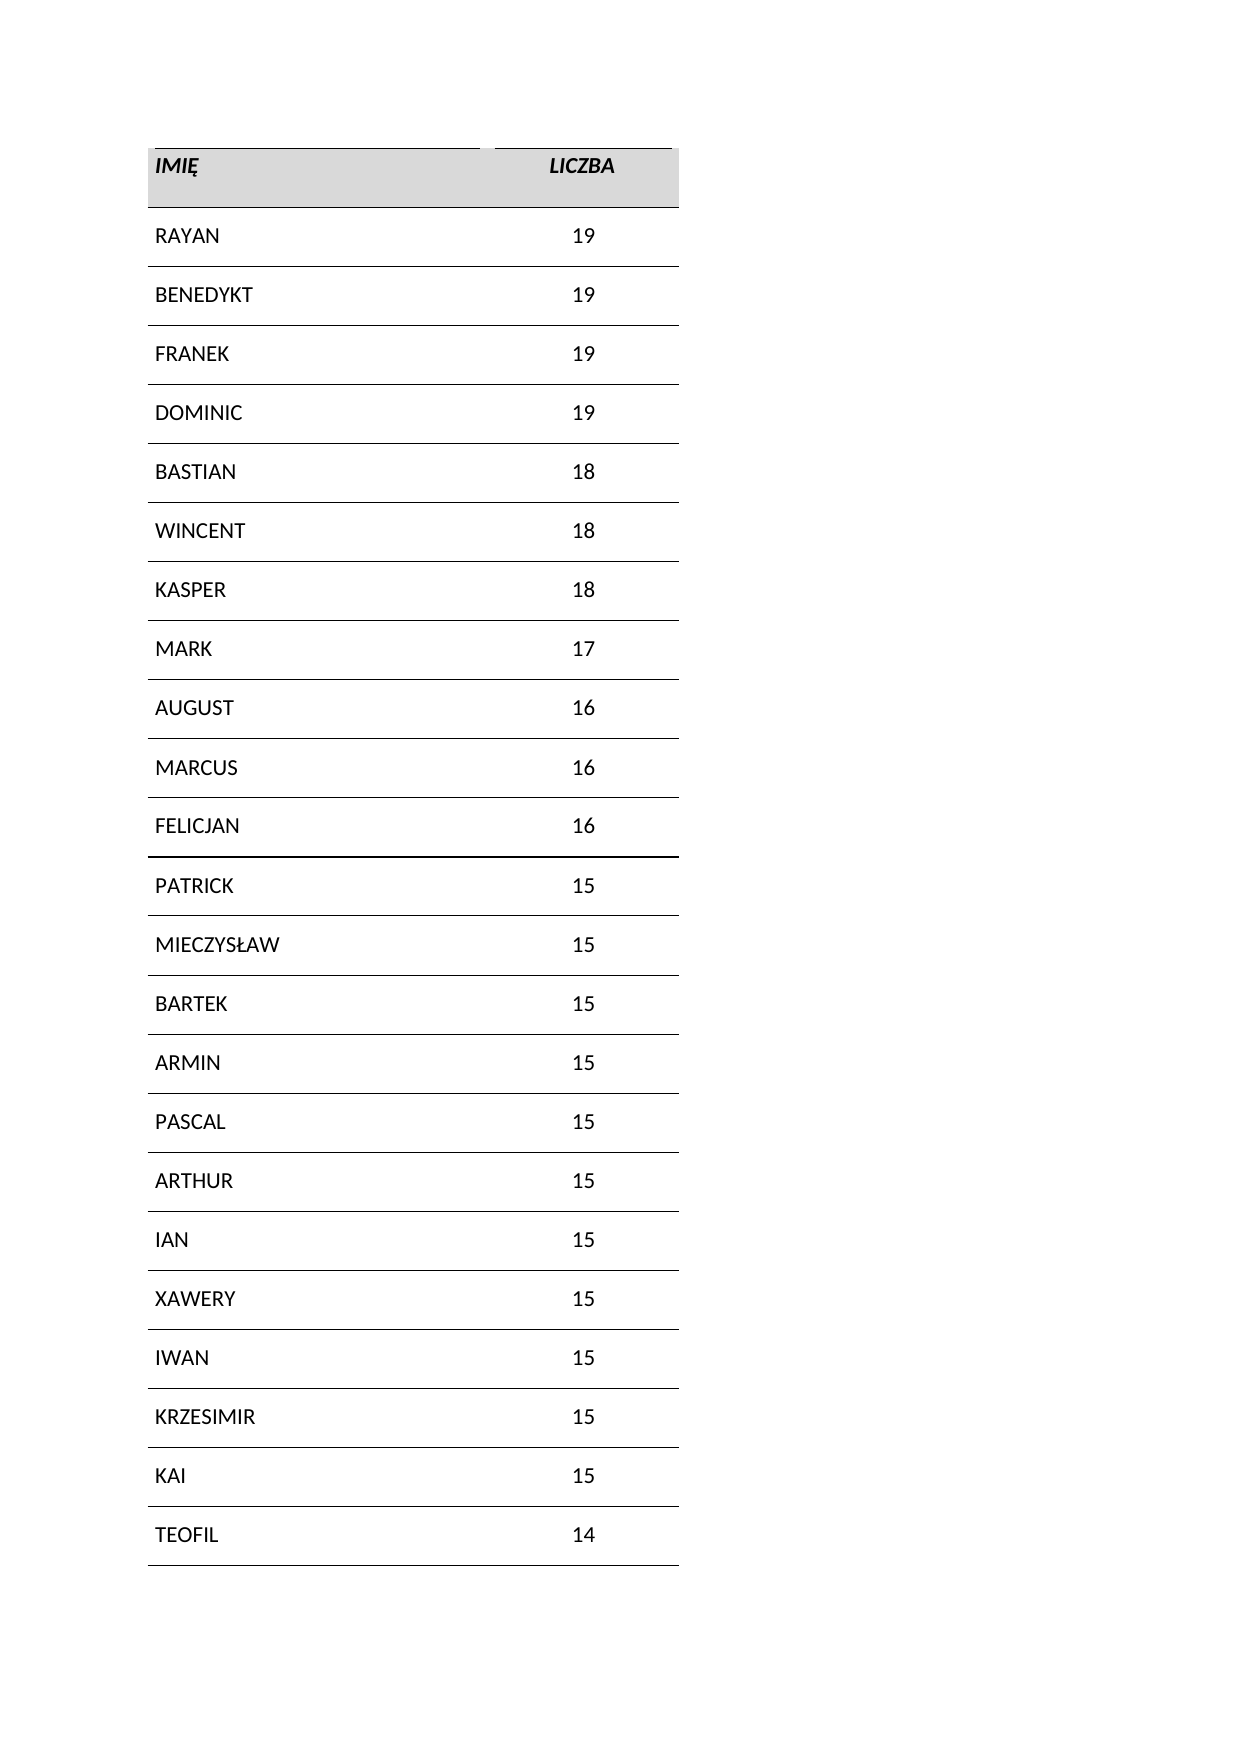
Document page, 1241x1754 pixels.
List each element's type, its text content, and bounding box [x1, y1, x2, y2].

table_cell 15 [487, 1153, 679, 1211]
table_cell KAI [148, 1448, 487, 1506]
table_cell FELICJAN [148, 798, 487, 856]
table_cell TEOFIL [148, 1507, 487, 1565]
table_cell 15 [487, 976, 679, 1033]
table_cell 19 [487, 208, 679, 266]
table_cell FRANEK [148, 326, 487, 384]
table_cell 15 [487, 1271, 679, 1329]
table_cell ARTHUR [148, 1153, 487, 1211]
table_cell 15 [487, 1389, 679, 1447]
table_header LICZBA [487, 148, 679, 207]
table_cell 14 [487, 1507, 679, 1565]
table_cell MIECZYSŁAW [148, 916, 487, 974]
table_cell KASPER [148, 562, 487, 620]
table_cell 15 [487, 858, 679, 915]
table_cell 16 [487, 798, 679, 856]
table_cell IAN [148, 1212, 487, 1270]
table_cell ARMIN [148, 1035, 487, 1093]
table_cell BARTEK [148, 976, 487, 1033]
table_cell DOMINIC [148, 385, 487, 443]
table_cell XAWERY [148, 1271, 487, 1329]
table_cell AUGUST [148, 680, 487, 738]
table_cell BASTIAN [148, 444, 487, 502]
table_cell 18 [487, 503, 679, 561]
table_cell 15 [487, 1448, 679, 1506]
table_cell PASCAL [148, 1094, 487, 1152]
table_cell 19 [487, 385, 679, 443]
table_cell 15 [487, 1330, 679, 1388]
table_cell WINCENT [148, 503, 487, 561]
table_cell 15 [487, 1094, 679, 1152]
table_cell 16 [487, 680, 679, 738]
table_cell 15 [487, 1212, 679, 1270]
table_cell BENEDYKT [148, 267, 487, 325]
table_cell 18 [487, 562, 679, 620]
table_cell 16 [487, 739, 679, 797]
table_cell 15 [487, 1035, 679, 1093]
table_cell 18 [487, 444, 679, 502]
table_cell MARCUS [148, 739, 487, 797]
table_cell 17 [487, 621, 679, 679]
table_cell 19 [487, 326, 679, 384]
table_header IMIĘ [148, 148, 487, 207]
table_cell 19 [487, 267, 679, 325]
table_cell RAYAN [148, 208, 487, 266]
table_cell 15 [487, 916, 679, 974]
table_cell PATRICK [148, 858, 487, 915]
table_cell KRZESIMIR [148, 1389, 487, 1447]
table_cell IWAN [148, 1330, 487, 1388]
table_cell MARK [148, 621, 487, 679]
